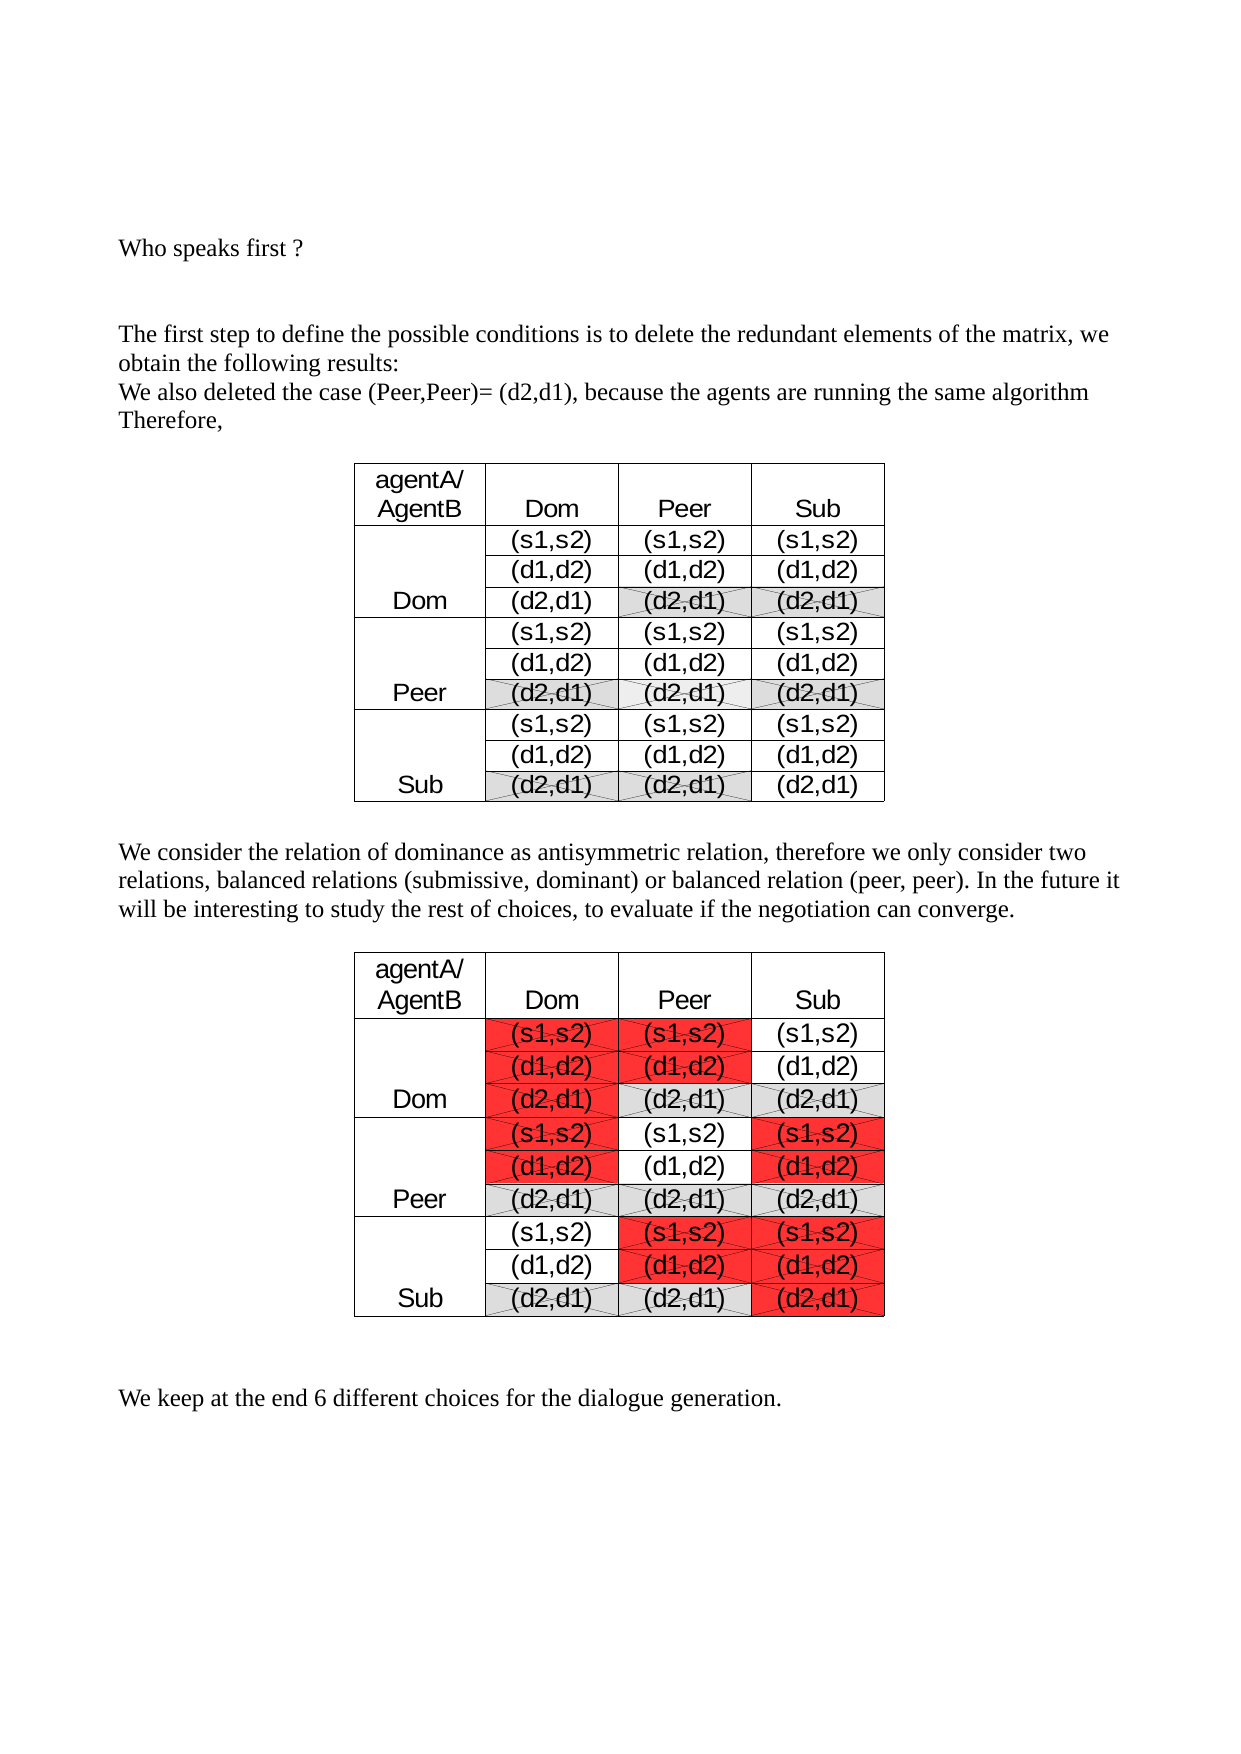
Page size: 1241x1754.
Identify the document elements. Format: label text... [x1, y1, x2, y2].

text The first step to define the possible conditions is to delete the redundant elements of the matrix, we obtain the following results: [118, 319, 1122, 377]
text We keep at the end 6 different choices for the dialogue generation. [118, 1383, 1122, 1412]
text We consider the relation of dominance as antisymmetric relation, therefore we only consider two relations, balanced relations (submissive, dominant) or balanced relation (peer, peer). In the future it will be interesting to study the rest of choices, to evaluate if the negotiation can converge. [118, 837, 1122, 923]
text We also deleted the case (Peer,Peer)= (d2,d1), because the agents are running the same algorithm Therefore, [118, 377, 1122, 434]
text Who speaks first ? [118, 233, 1122, 262]
